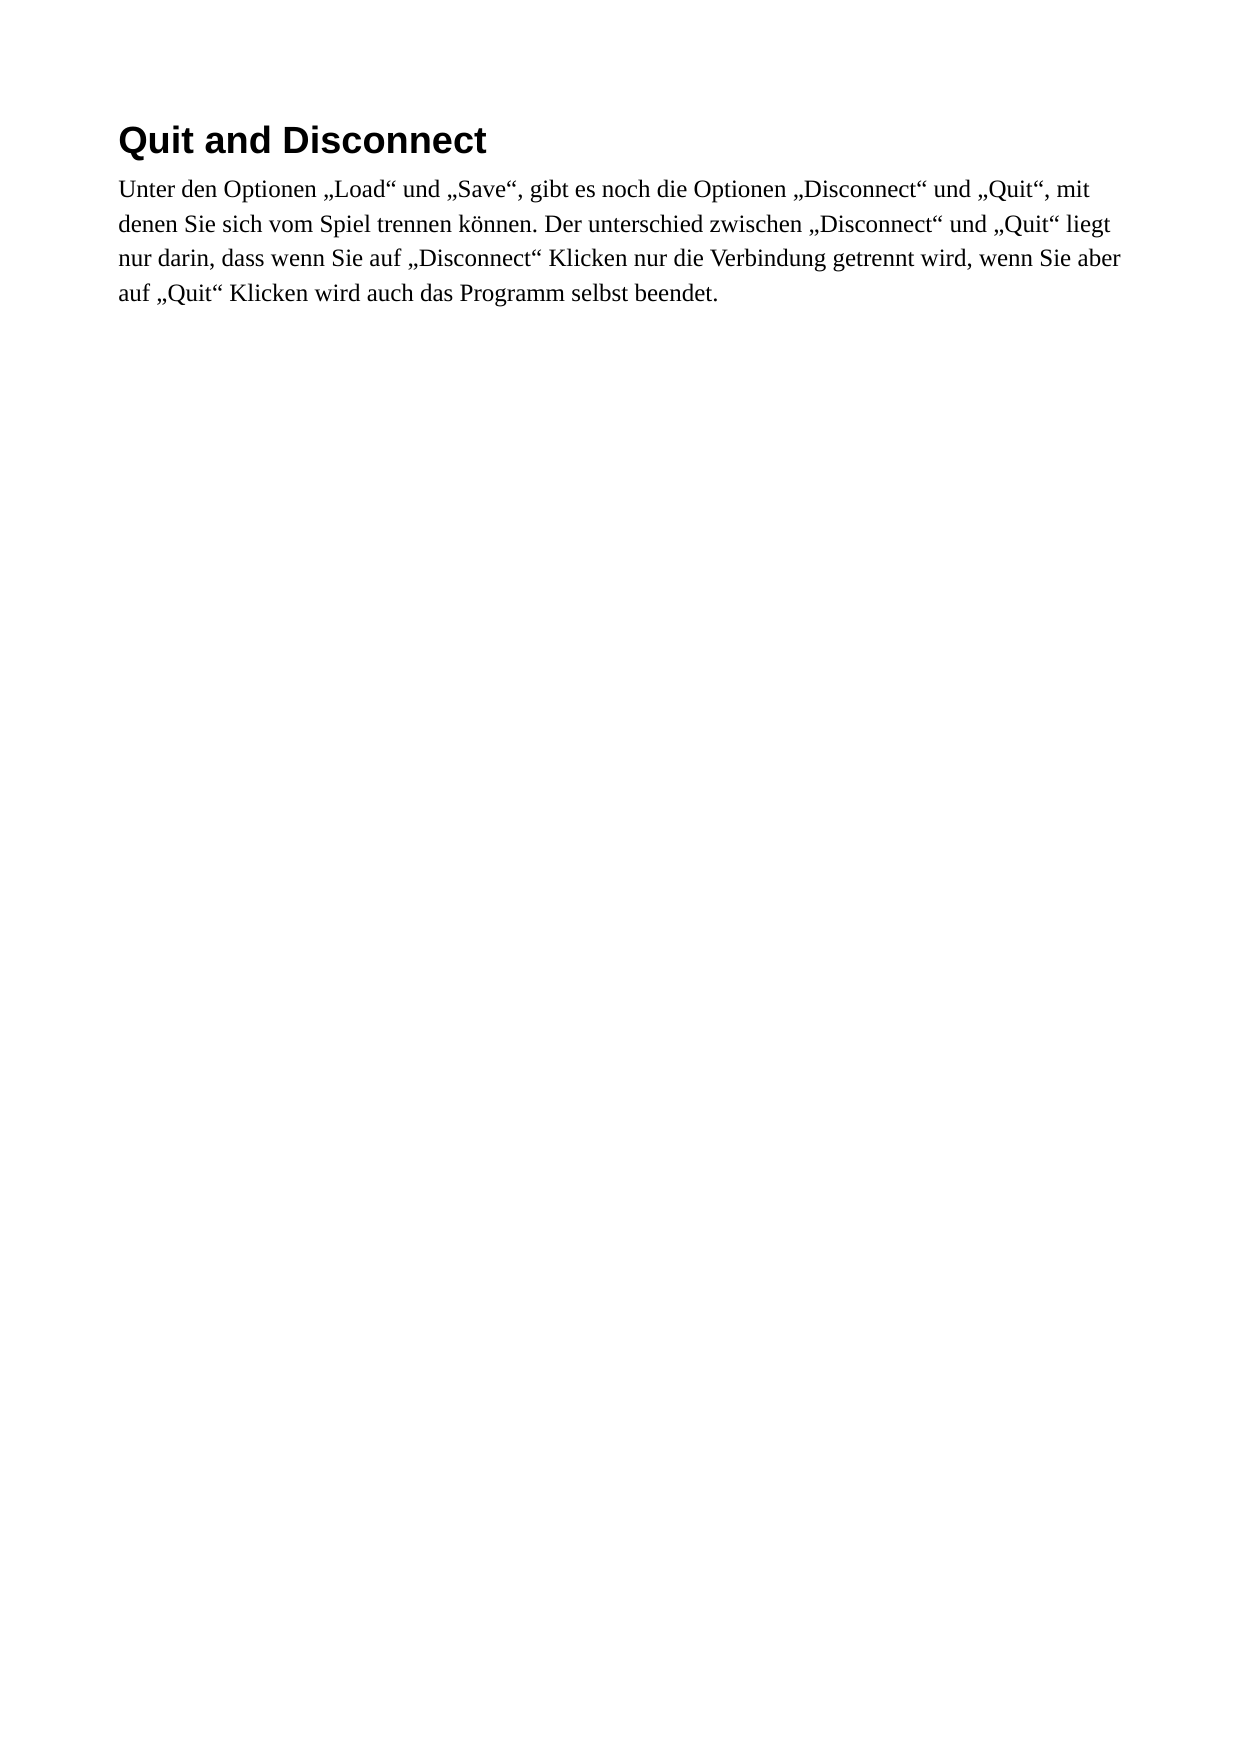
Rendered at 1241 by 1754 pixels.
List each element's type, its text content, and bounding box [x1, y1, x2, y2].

subtitle Quit and Disconnect [118, 118, 1122, 162]
text Unter den Optionen „Load“ und „Save“, gibt es noch die Optionen „Disconnect“ und „Quit“, mit denen Sie sich vom Spiel trennen können. Der unterschied zwischen „Disconnect“ und „Quit“ liegt nur darin, dass wenn Sie auf „Disconnect“ Klicken nur die Verbindung getrennt wird, wenn Sie aber auf „Quit“ Klicken wird auch das Programm selbst beendet. [118, 174, 1122, 306]
